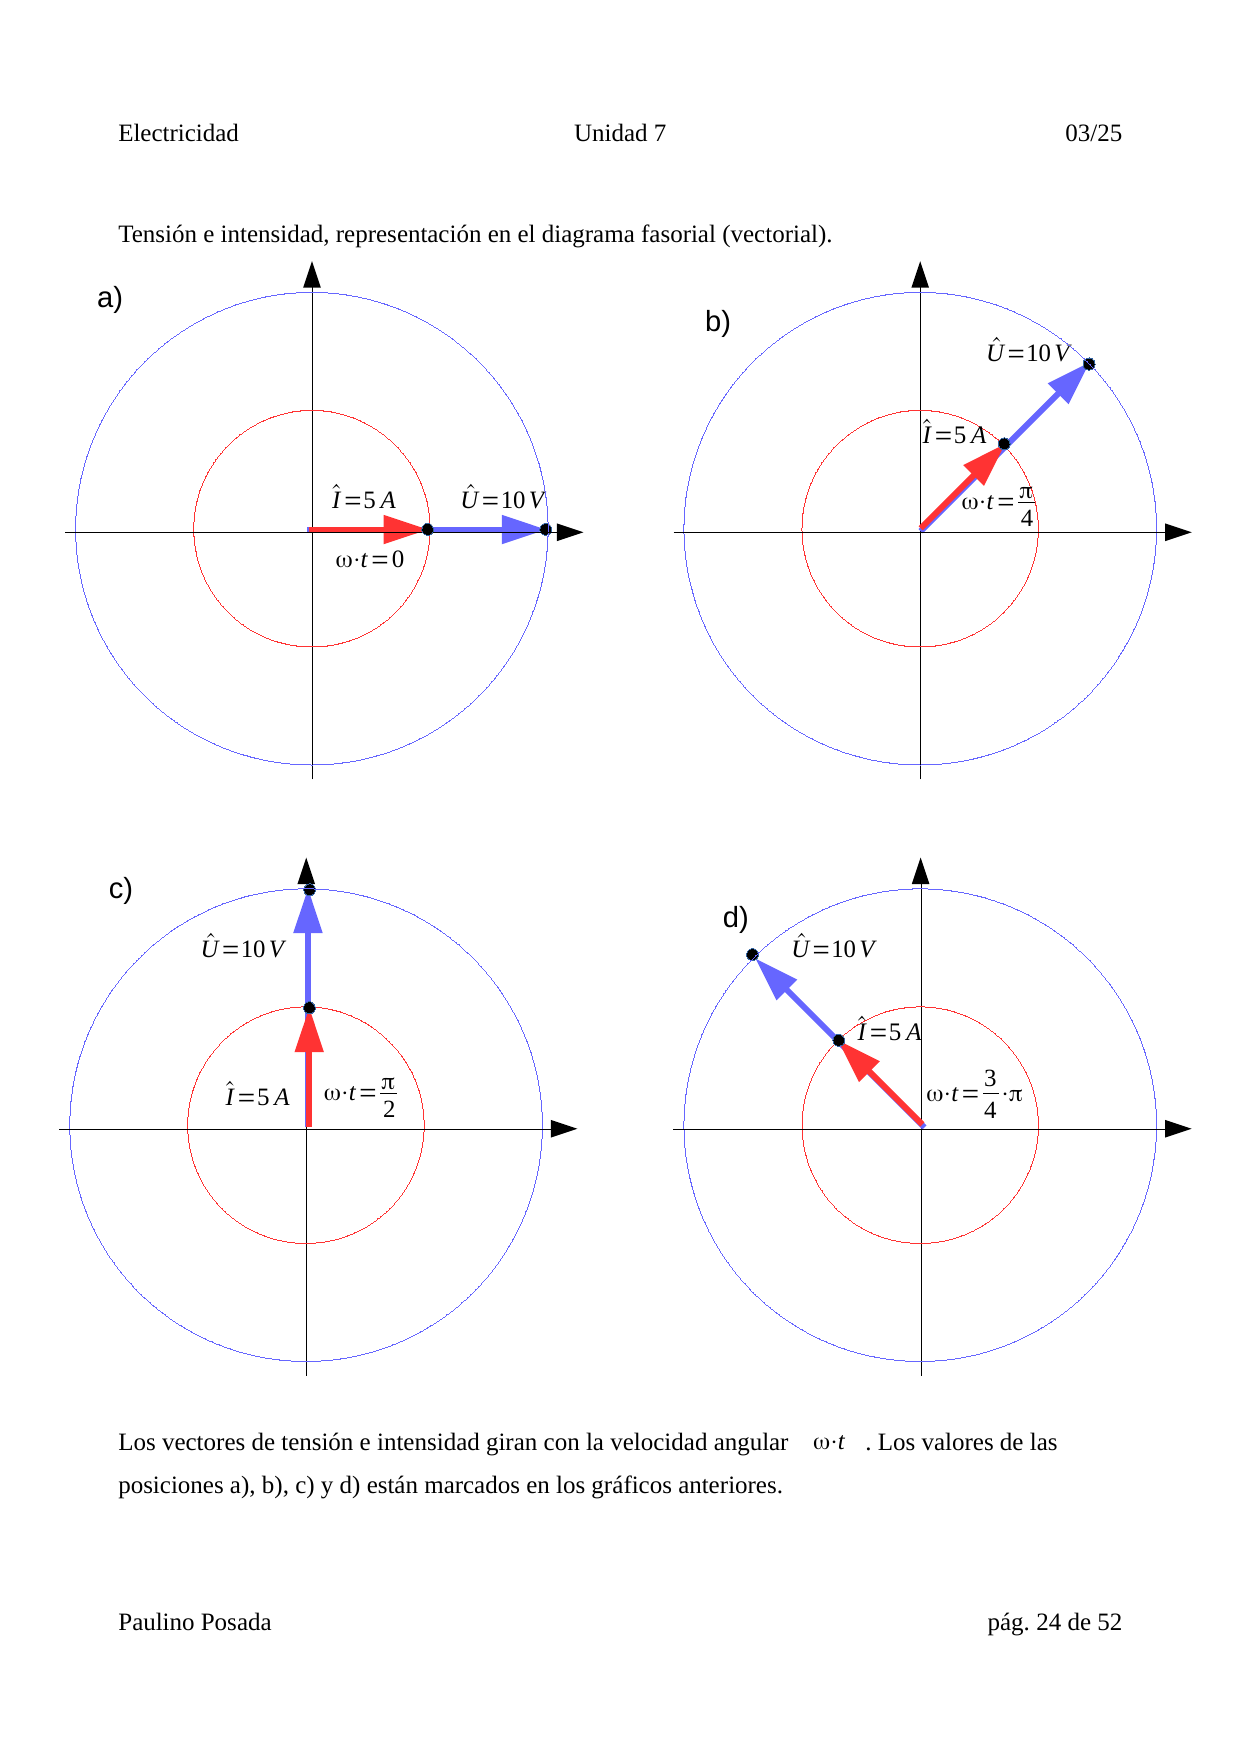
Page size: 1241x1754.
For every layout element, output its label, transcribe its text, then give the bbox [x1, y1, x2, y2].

text Los vectores de tensión e intensidad giran con la velocidad angular . Los valores de las posiciones a), b), c) y d) están marcados en los gráficos anteriores. [118, 1427, 1122, 1499]
text Tensión e intensidad, representación en el diagrama fasorial (vectorial). [118, 219, 1122, 248]
